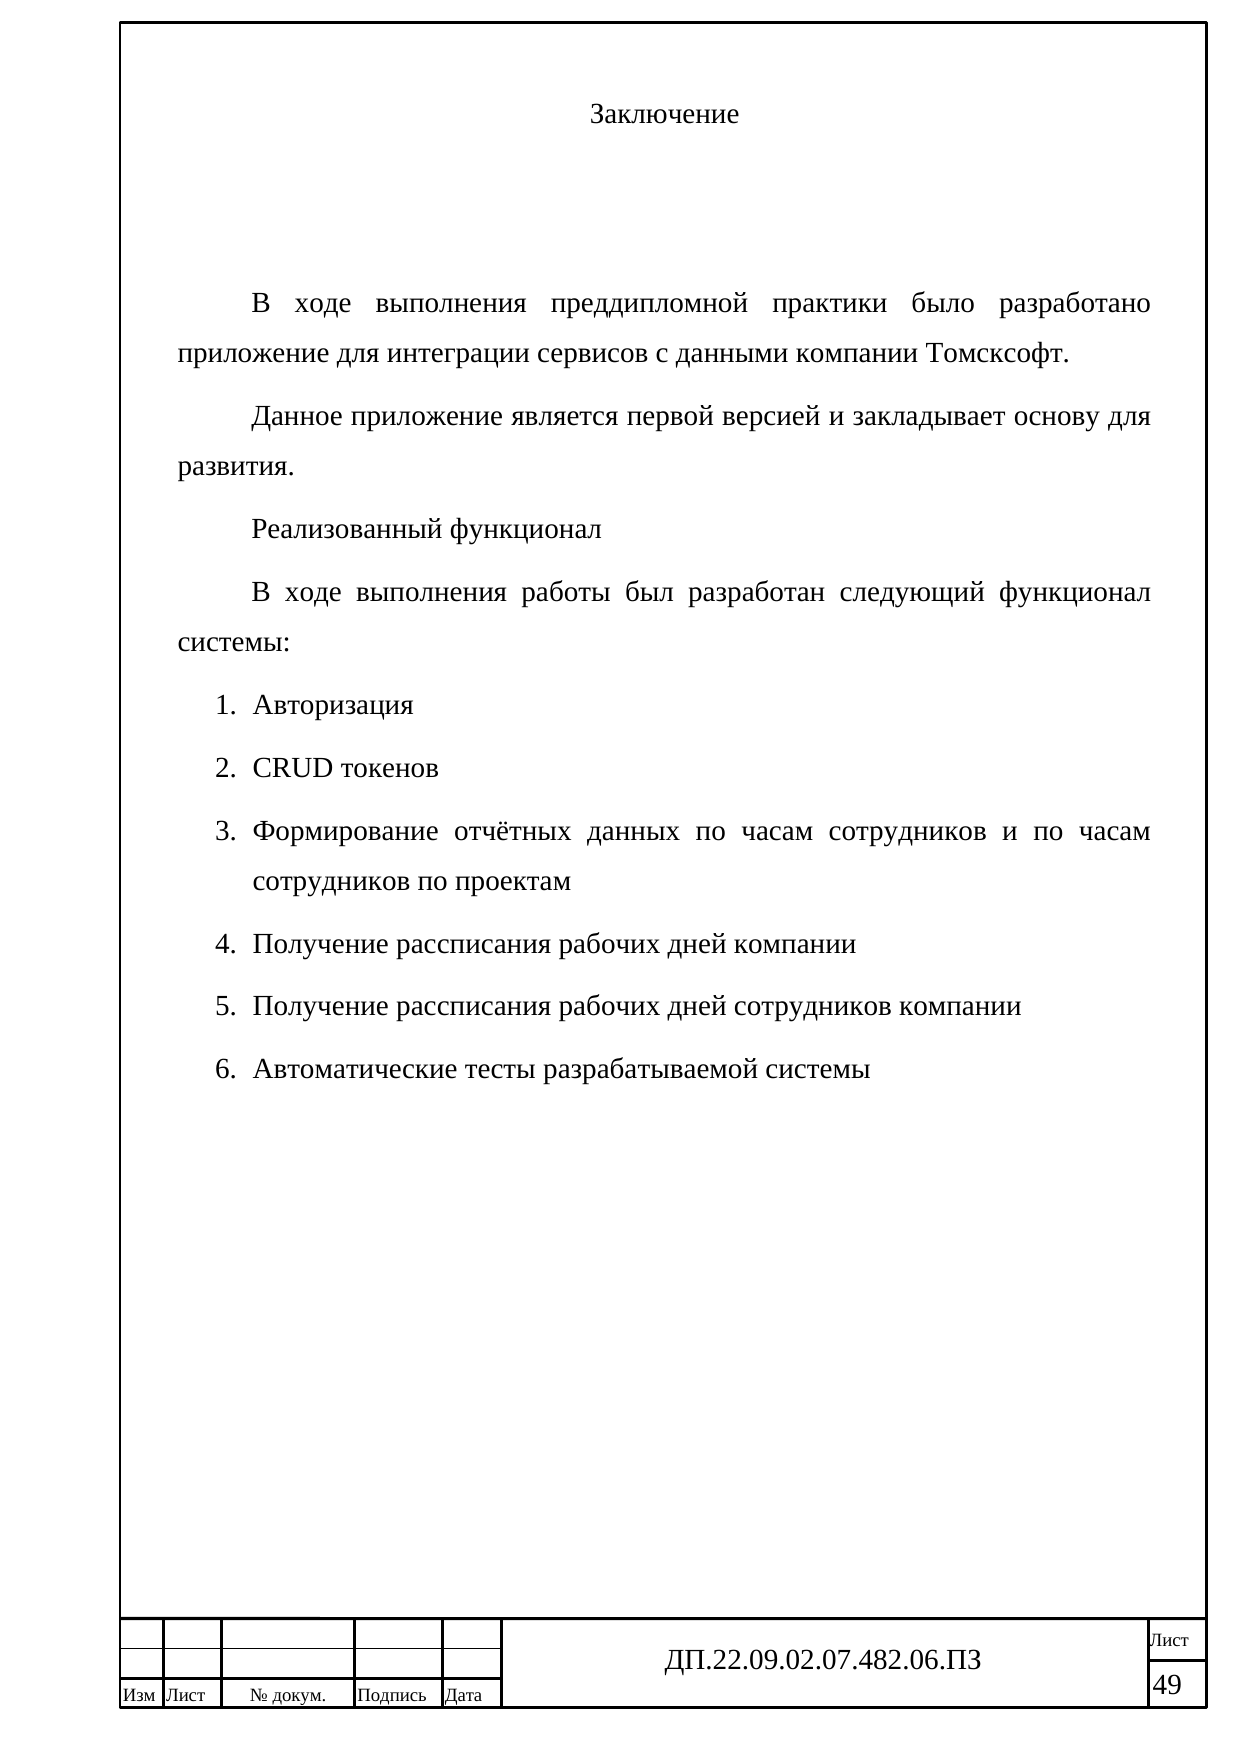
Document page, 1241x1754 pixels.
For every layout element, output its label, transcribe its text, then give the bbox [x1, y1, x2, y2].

subtitle Заключение [177, 96, 1152, 130]
text В ходе выполнения преддипломной практики было разработано приложение для интеграции сервисов с данными компании Томсксофт. [177, 285, 1152, 369]
list Получение рассписания рабочих дней сотрудников компании [215, 988, 1152, 1022]
text В ходе выполнения работы был разработан следующий функционал системы: [177, 574, 1152, 658]
text Данное приложение является первой версией и закладывает основу для развития. [177, 398, 1152, 482]
list Получение рассписания рабочих дней компании [215, 926, 1152, 959]
list Автоматические тесты разрабатываемой системы [215, 1051, 1152, 1085]
list CRUD токенов [215, 750, 1152, 783]
list Формирование отчётных данных по часам сотрудников и по часам сотрудников по проектам [215, 813, 1152, 896]
list Авторизация [215, 687, 1152, 721]
text Реализованный функционал [177, 511, 1152, 544]
